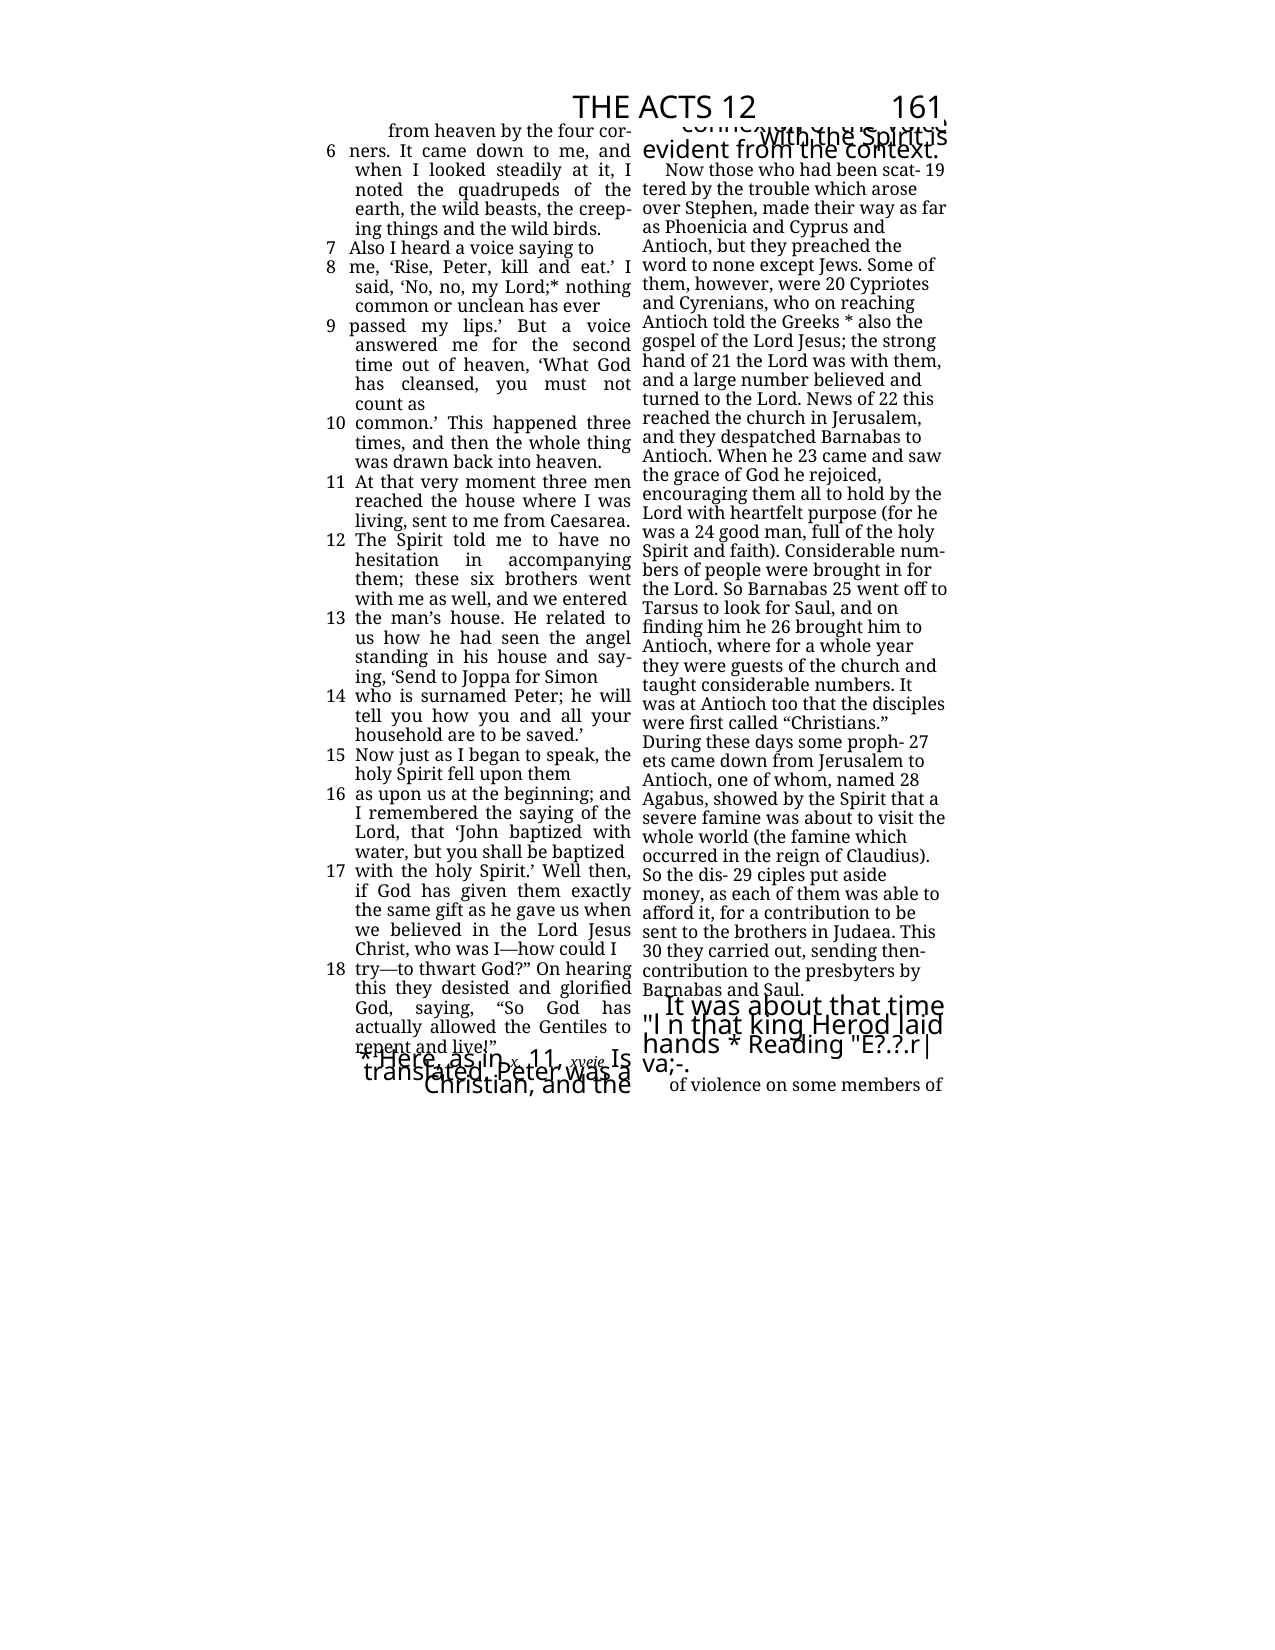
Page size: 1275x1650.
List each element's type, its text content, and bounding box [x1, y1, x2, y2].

list Also I heard a voice saying to [326, 239, 631, 258]
list try—to thwart God?” On hear­ing this they desisted and glori­fied God, saying, “So God has actually allowed the Gentiles to repent and live!” [326, 960, 631, 1057]
list with the holy Spirit.’ Well then, if God has given them exactly the same gift as he gave us when we believed in the Lord Jesus Christ, who was I—how could I [326, 862, 631, 960]
list passed my lips.’ But a voice answered me for the second time out of heaven, ‘What God has cleansed, you must not count as [326, 317, 631, 414]
list who is surnamed Peter; he will tell you how you and all your household are to be saved.’ [326, 687, 631, 745]
text connexion of the Voice with the Spirit is [642, 127, 768, 148]
list the man’s house. He related to us how he had seen the angel standing in his house and say­ing, ‘Send to Joppa for Simon [326, 609, 631, 687]
list me, ‘Rise, Peter, kill and eat.’ I said, ‘No, no, my Lord;* nothing common or unclean has ever [326, 258, 631, 317]
list as upon us at the beginning; and I remembered the saying of the Lord, that ‘John baptized with water, but you shall be baptized [326, 784, 631, 862]
text from heaven by the four cor- [326, 122, 631, 142]
text It was about that time "l n that king Herod laid hands * Reading "E?.?.r|va;-. [642, 1000, 948, 1076]
text * Here, as in x. 11, xveie Is trans­lated. Peter was a Christian, and the [326, 1057, 631, 1096]
list At that very moment three men reached the house where I was living, sent to me from Caesarea. [326, 473, 631, 531]
text of violence on some members of [669, 1076, 948, 1095]
text Now those who had been scat- 19 tered by the trouble which arose over Stephen, made their way as far as Phoenicia and Cyprus and Antioch, but they preached the word to none except Jews. Some of them, however, were 20 Cypriotes and Cyrenians, who on reaching Antioch told the Greeks * also the gospel of the Lord Jesus; the strong hand of 21 the Lord was with them, and a large number believed and turned to the Lord. News of 22 this reached the church in Jeru­salem, and they despatched Barnabas to Antioch. When he 23 came and saw the grace of God he rejoiced, encouraging them all to hold by the Lord with heartfelt purpose (for he was a 24 good man, full of the holy Spirit and faith). Considerable num­bers of people were brought in for the Lord. So Barnabas 25 went off to Tarsus to look for Saul, and on finding him he 26 brought him to Antioch, where for a whole year they were guests of the church and taught con­siderable numbers. It was at Antioch too that the disciples were first called “Christians.” During these days some proph- 27 ets came down from Jerusalem to Antioch, one of whom, named 28 Agabus, showed by the Spirit that a severe famine was about to visit the whole world (the famine which occurred in the reign of Claudius). So the dis- 29 ciples put aside money, as each of them was able to afford it, for a contribution to be sent to the brothers in Judaea. This 30 they carried out, sending then- contribution to the presbyters by Barnabas and Saul. [642, 161, 948, 1000]
text evident from the context. [642, 148, 948, 161]
list common.’ This happened three times, and then the whole thing was drawn back into heaven. [326, 414, 631, 473]
list The Spirit told me to have no hesitation in accompanying them; these six brothers went with me as well, and we entered [326, 531, 631, 609]
list Now just as I began to speak, the holy Spirit fell upon them [326, 745, 631, 784]
list ners. It came down to me, and when I looked steadily at it, I noted the quadrupeds of the earth, the wild beasts, the creep­ing things and the wild birds. [326, 142, 631, 239]
